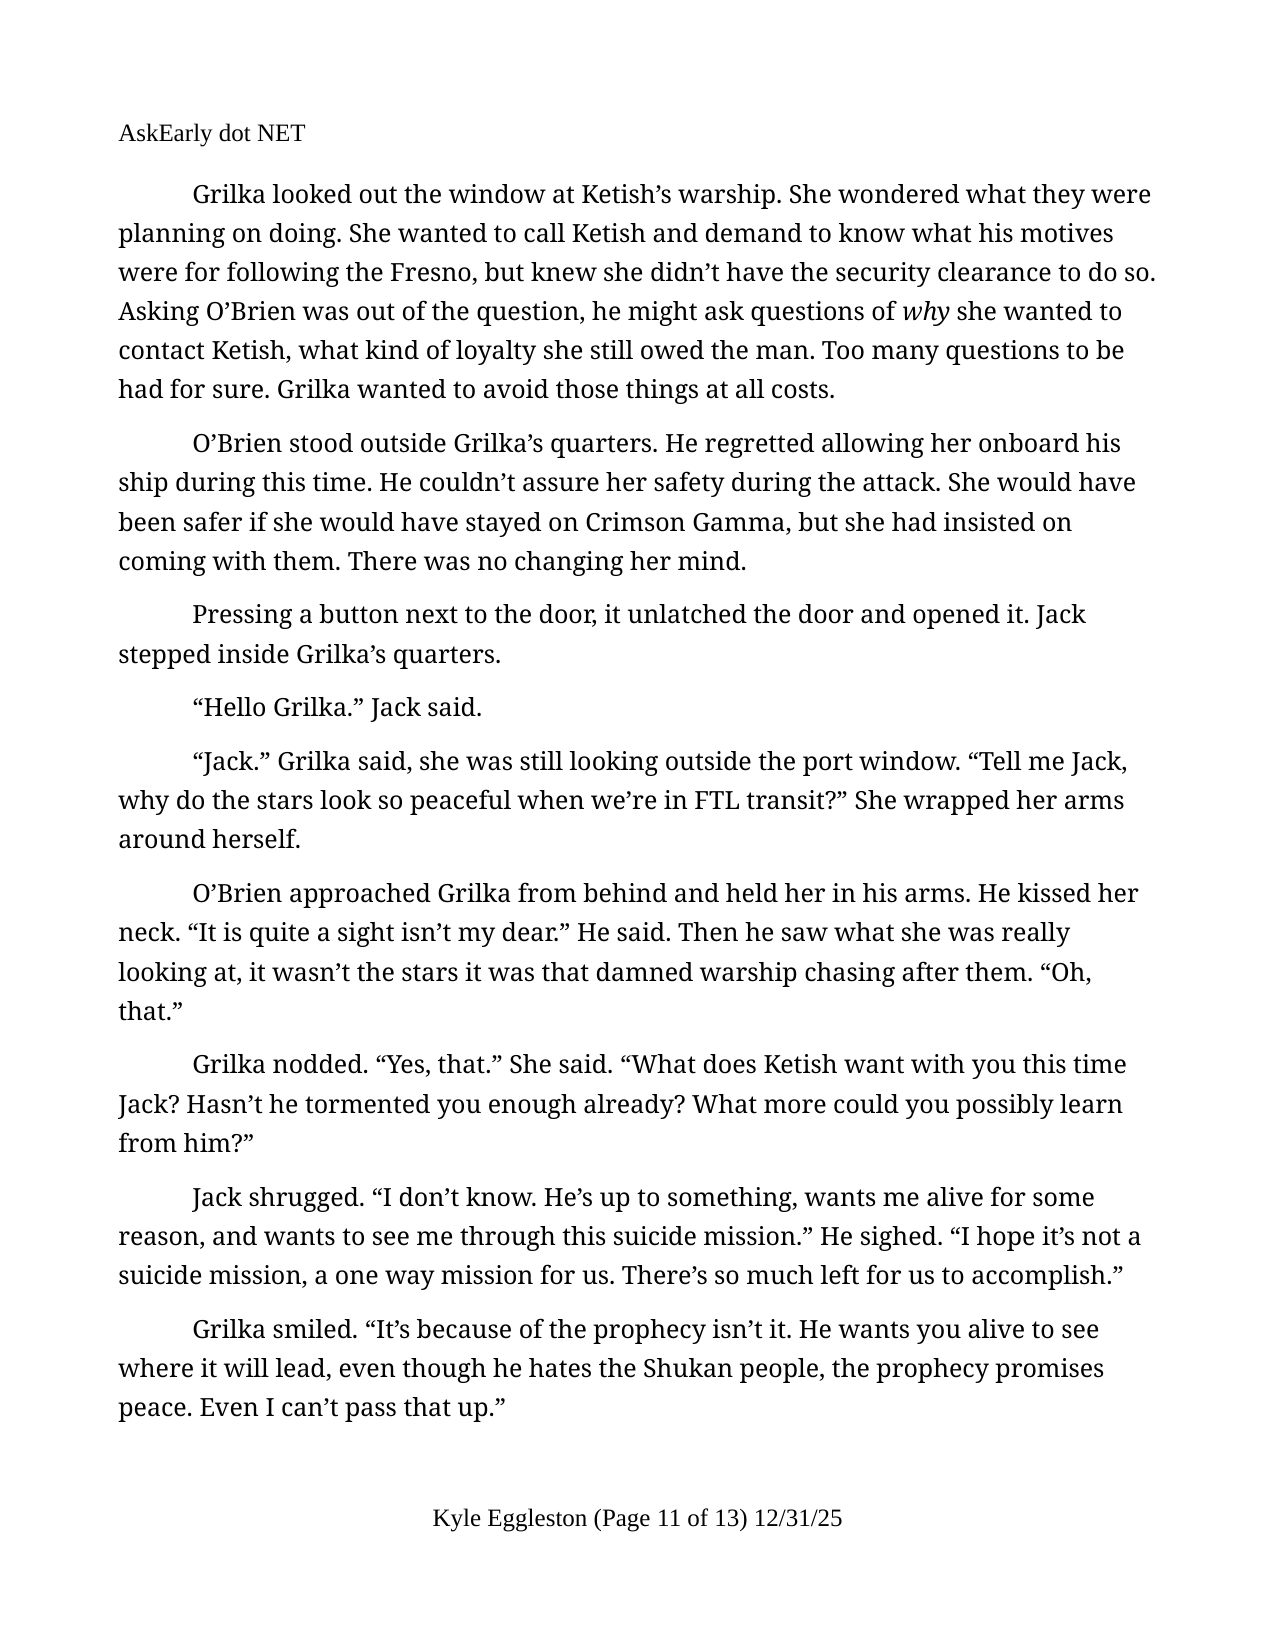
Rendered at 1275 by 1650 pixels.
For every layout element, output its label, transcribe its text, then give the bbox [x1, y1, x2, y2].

text Pressing a button next to the door, it unlatched the door and opened it. Jack stepped inside Grilka’s quarters. [118, 597, 1157, 670]
text Grilka looked out the window at Ketish’s warship. She wondered what they were planning on doing. She wanted to call Ketish and demand to know what his motives were for following the Fresno, but knew she didn’t have the security clearance to do so. Asking O’Brien was out of the question, he might ask questions of why she wanted to contact Ketish, what kind of loyalty she still owed the man. Too many questions to be had for sure. Grilka wanted to avoid those things at all costs. [118, 176, 1157, 406]
text “Jack.” Grilka said, she was still looking outside the port window. “Tell me Jack, why do the stars look so peaceful when we’re in FTL transit?” She wrapped her arms around herself. [118, 744, 1157, 856]
text “Hello Grilka.” Jack said. [118, 690, 1157, 724]
text Grilka smiled. “It’s because of the prophecy isn’t it. He wants you alive to see where it will lead, even though he hates the Shukan people, the prophecy promises peace. Even I can’t pass that up.” [118, 1311, 1157, 1424]
text Grilka nodded. “Yes, that.” She said. “What does Ketish want with you this time Jack? Hasn’t he tormented you enough already? What more could you possibly learn from him?” [118, 1047, 1157, 1159]
text Jack shrugged. “I don’t know. He’s up to something, wants me alive for some reason, and wants to see me through this suicide mission.” He sighed. “I hope it’s not a suicide mission, a one way mission for us. There’s so much left for us to accomplish.” [118, 1179, 1157, 1292]
text O’Brien stood outside Grilka’s quarters. He regretted allowing her onboard his ship during this time. He couldn’t assure her safety during the attack. She would have been safer if she would have stayed on Crimson Gamma, but she had insisted on coming with them. There was no changing her mind. [118, 426, 1157, 577]
text O’Brien approached Grilka from behind and held her in his arms. He kissed her neck. “It is quite a sight isn’t my dear.” He said. Then he saw what she was really looking at, it wasn’t the stars it was that damned warship chasing after them. “Oh, that.” [118, 876, 1157, 1027]
